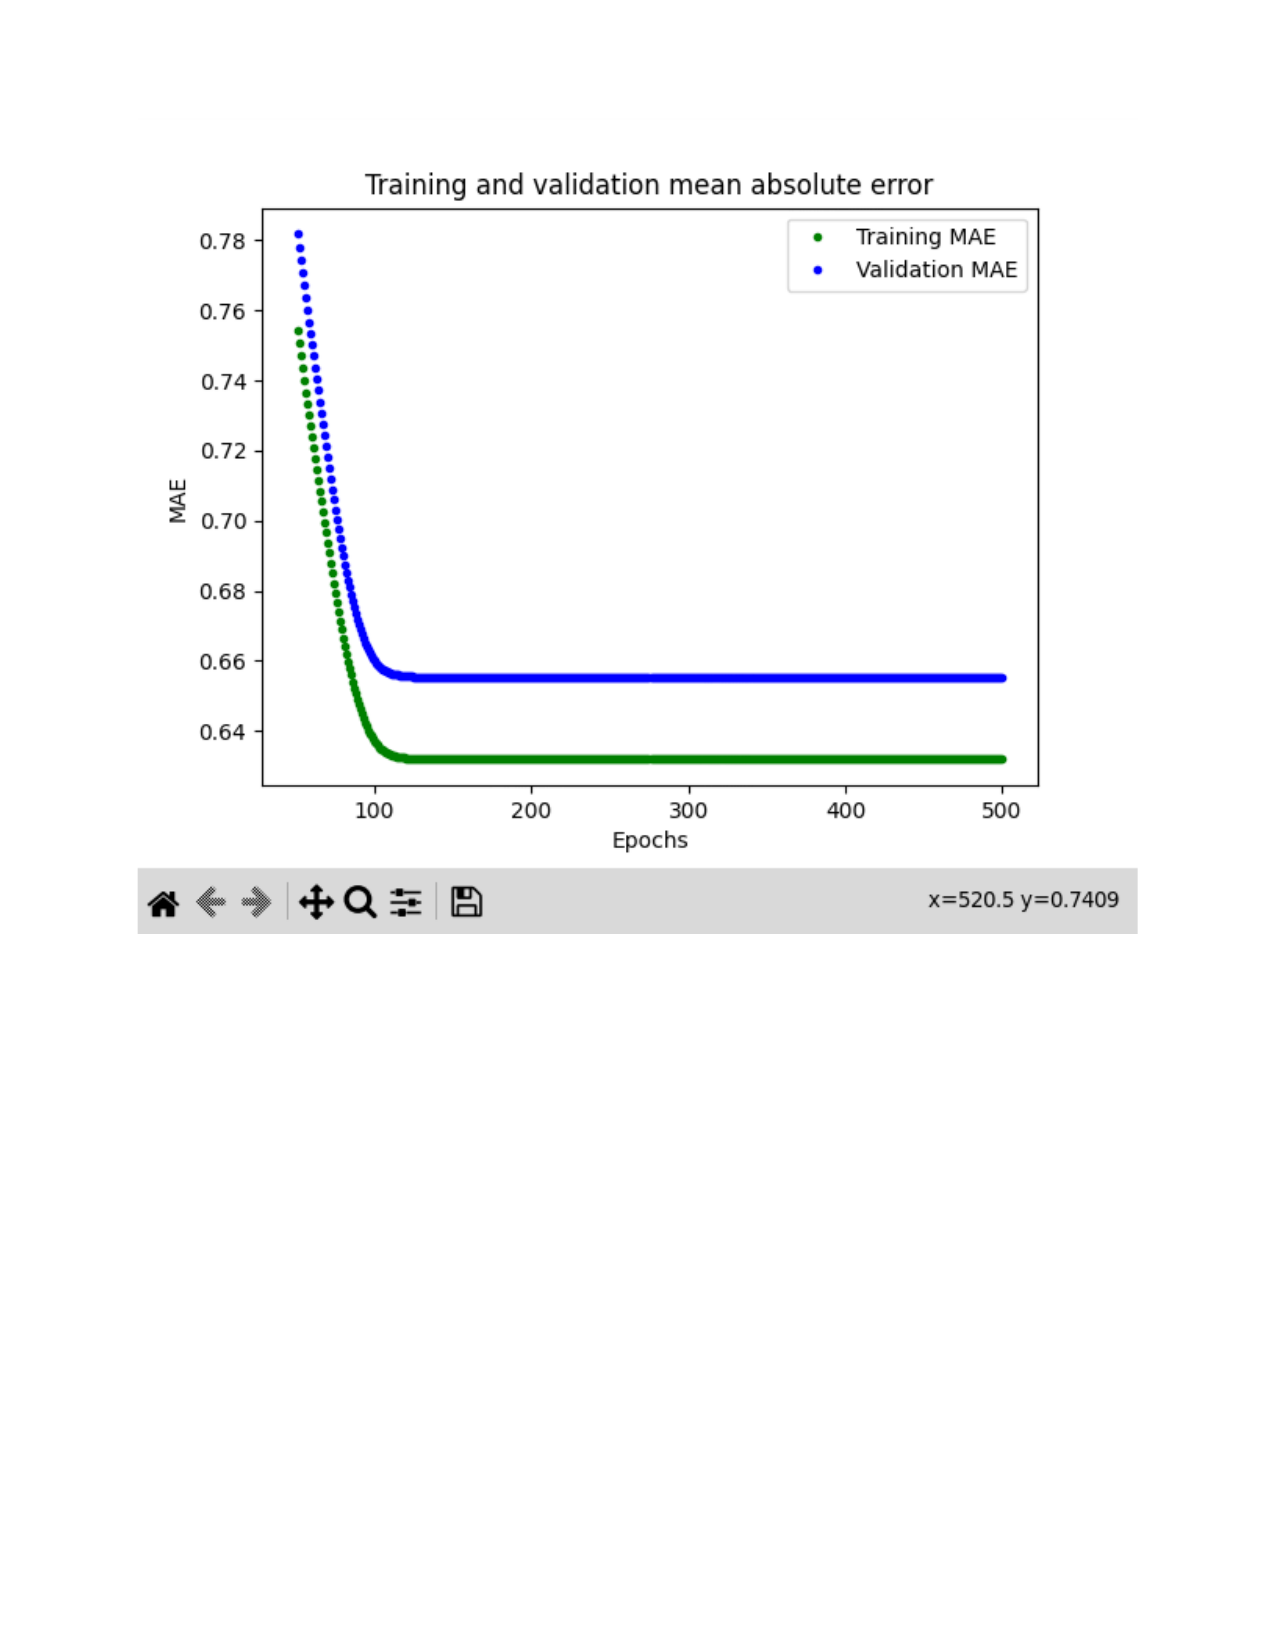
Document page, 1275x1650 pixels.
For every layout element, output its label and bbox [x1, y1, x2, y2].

picture [137, 118, 1138, 934]
